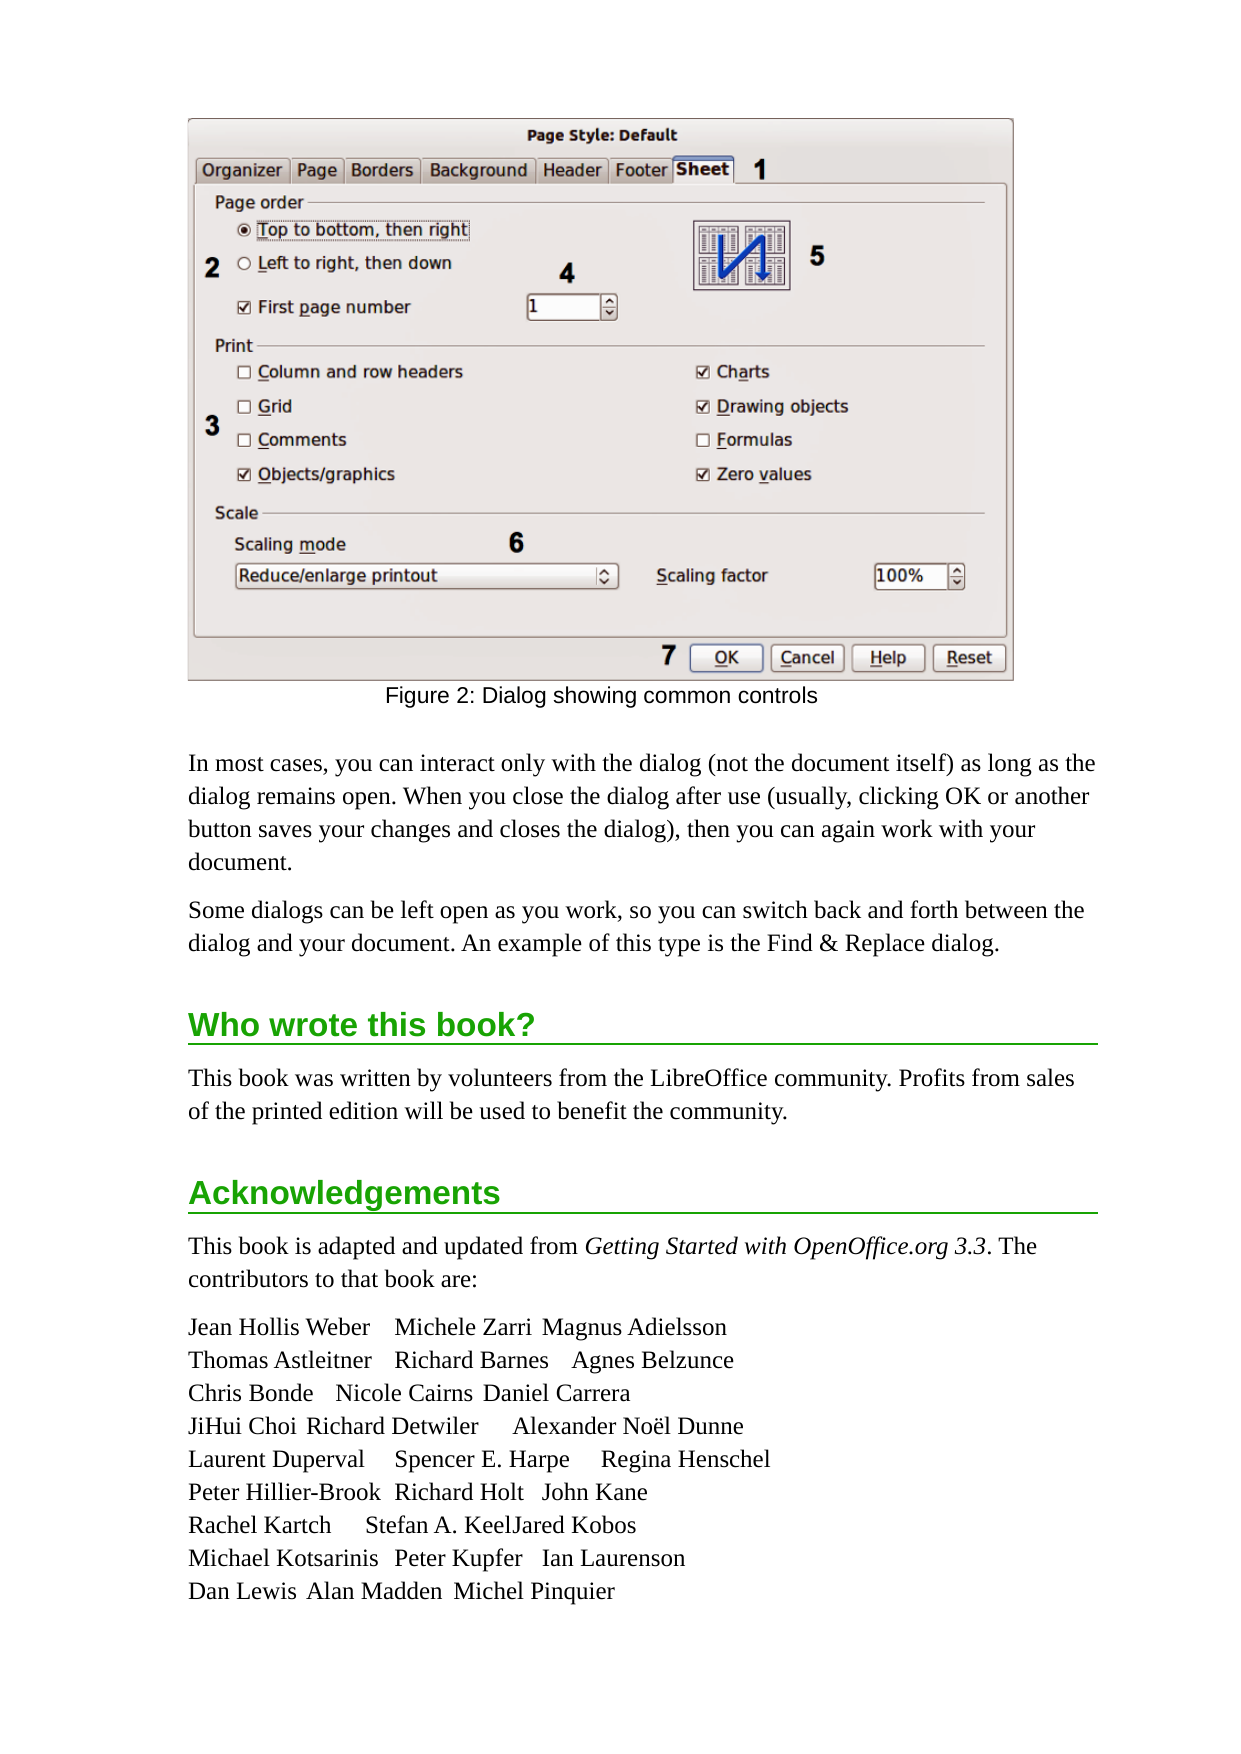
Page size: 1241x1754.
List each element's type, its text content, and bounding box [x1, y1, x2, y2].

text In most cases, you can interact only with the dialog (not the document itself) as long as the dialog remains open. When you close the dialog after use (usually, clicking OK or another button saves your changes and closes the dialog), then you can again work with your document. [188, 748, 1098, 876]
subtitle Acknowledgements [188, 1173, 1098, 1212]
text Jean Hollis Weber Michele Zarri Magnus Adielsson Thomas Astleitner Richard Barnes Agnes Belzunce Chris Bonde Nicole Cairns Daniel Carrera JiHui Choi Richard Detwiler Alexander Noël Dunne Laurent Duperval Spencer E. Harpe Regina Henschel Peter Hillier-Brook Richard Holt John Kane Rachel Kartch Stefan A. Keel Jared Kobos Michael Kotsarinis Peter Kupfer Ian Laurenson Dan Lewis Alan Madden Michel Pinquier [188, 1312, 1098, 1605]
text This book was written by volunteers from the LibreOffice community. Profits from sales of the printed edition will be used to benefit the community. [188, 1063, 1098, 1125]
text This book is adapted and updated from Getting Started with OpenOffice.org 3.3. The contributors to that book are: [188, 1231, 1098, 1293]
subtitle Who wrote this book? [188, 1005, 1098, 1043]
picture [187, 118, 1015, 682]
text Some dialogs can be left open as you work, so you can switch back and forth between the dialog and your document. An example of this type is the Find & Replace dialog. [188, 895, 1098, 956]
text Figure 2: Dialog showing common controls [188, 682, 1015, 708]
